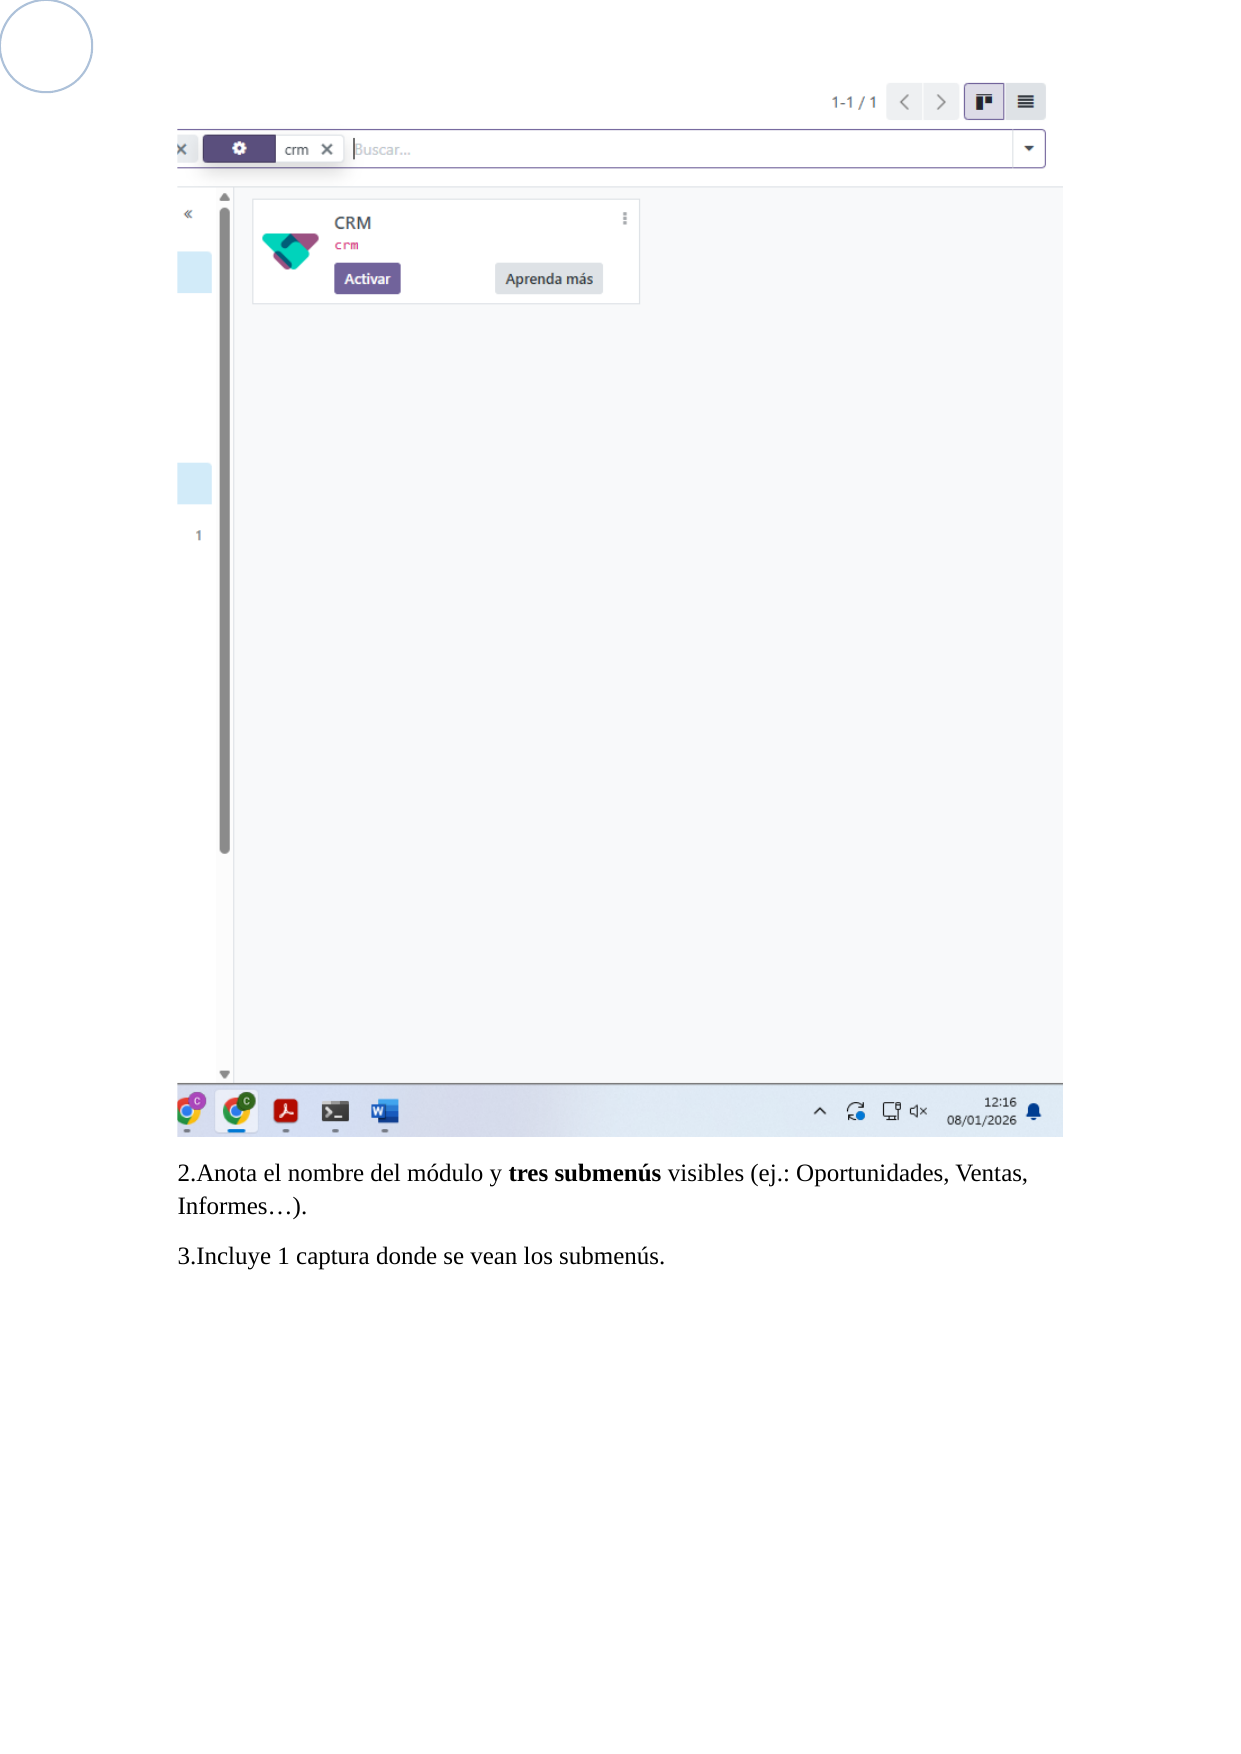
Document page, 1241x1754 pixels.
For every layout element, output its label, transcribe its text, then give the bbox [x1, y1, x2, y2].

text 3.Incluye 1 captura donde se vean los submenús. [177, 1241, 1063, 1270]
text 2.Anota el nombre del módulo y tres submenús visibles (ej.: Oportunidades, Ventas, Informes…). [177, 1158, 1063, 1220]
